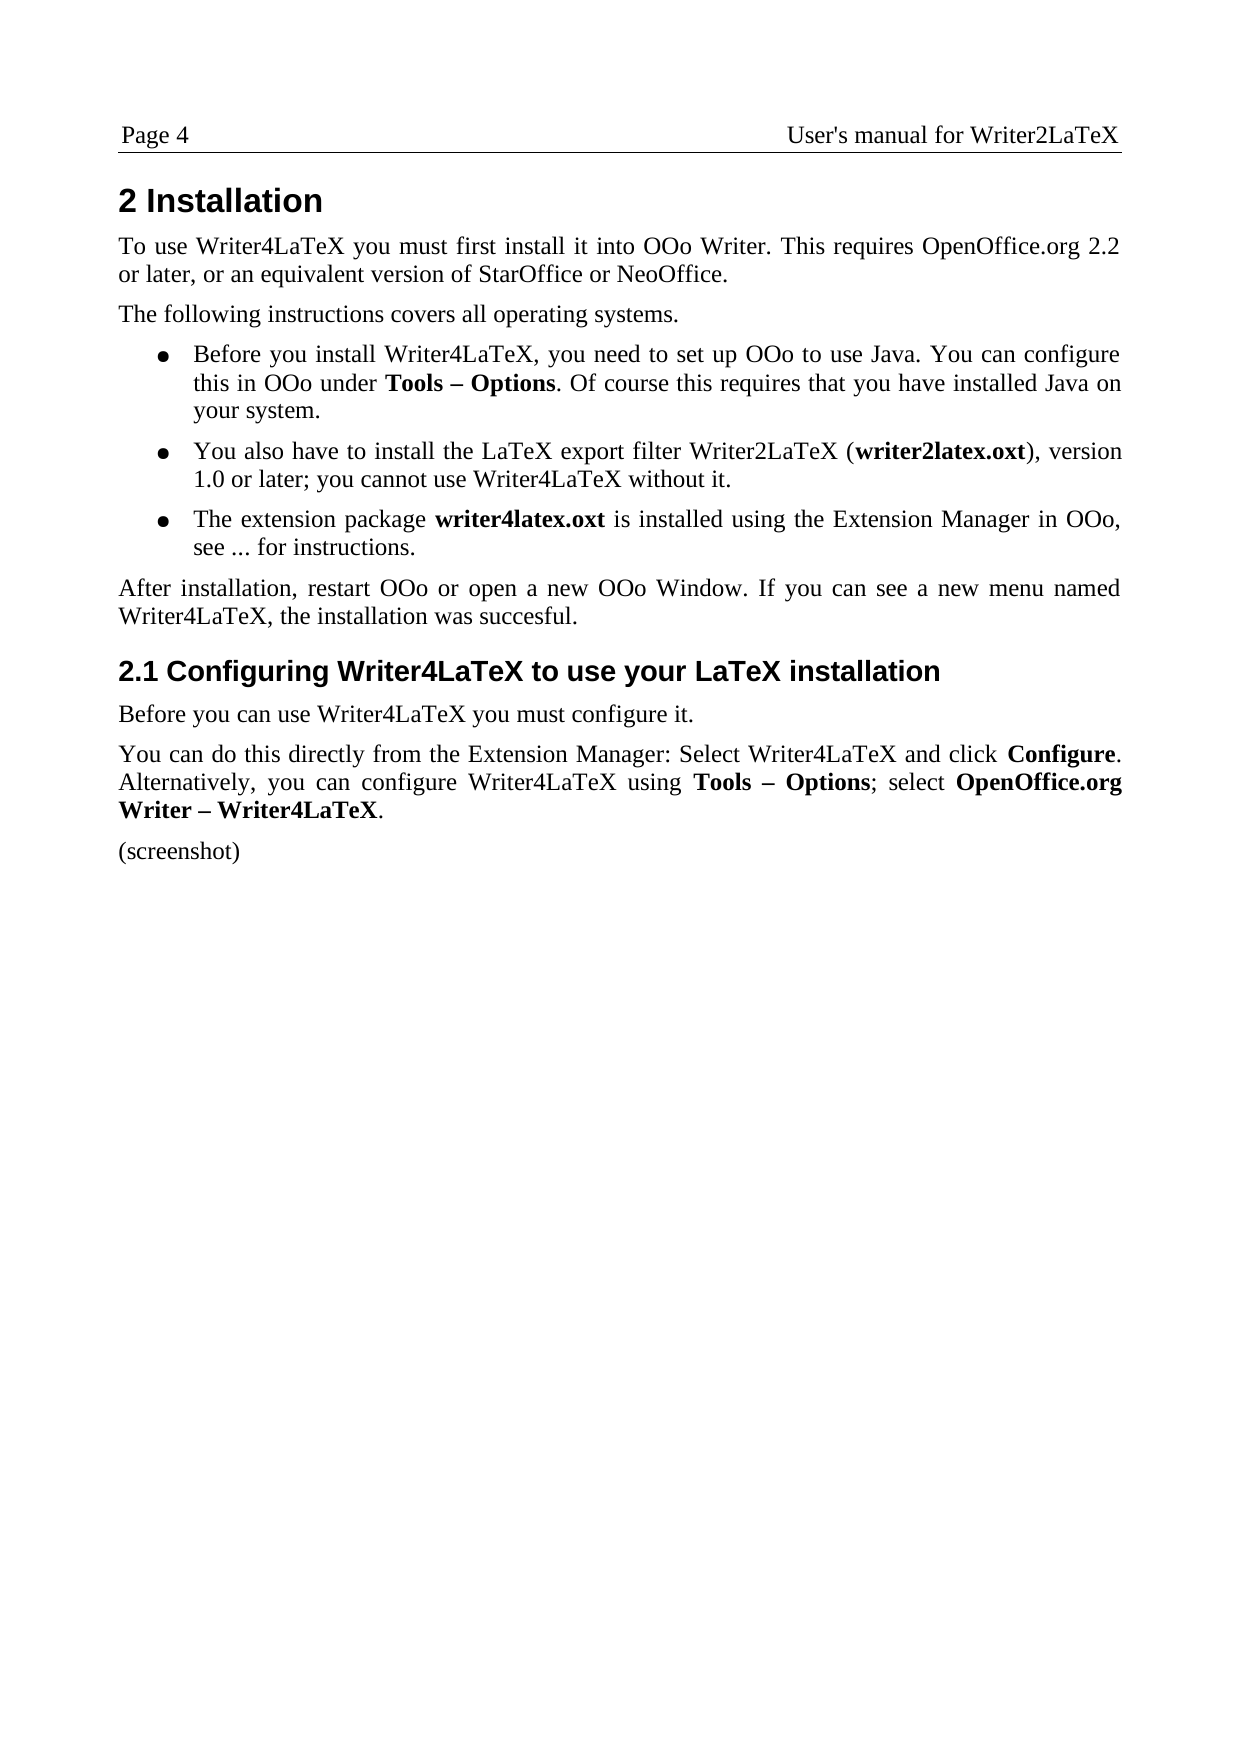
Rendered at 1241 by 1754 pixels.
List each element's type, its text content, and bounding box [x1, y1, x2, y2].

text (screenshot) [118, 837, 1122, 865]
subtitle Configuring Writer4LaTeX to use your LaTeX installation [118, 655, 1122, 687]
text The following instructions covers all operating systems. [118, 300, 1122, 328]
text Before you can use Writer4LaTeX you must configure it. [118, 700, 1122, 728]
subtitle Installation [118, 182, 1122, 219]
text To use Writer4LaTeX you must first install it into OOo Writer. This requires OpenOffice.org 2.2 or later, or an equivalent version of StarOffice or NeoOffice. [118, 232, 1122, 288]
list Before you install Writer4LaTeX, you need to set up OOo to use Java. You can configure this in OOo under Tools – Options. Of course this requires that you have installed Java on your system. [156, 340, 1122, 424]
text After installation, restart OOo or open a new OOo Window. If you can see a new menu named Writer4LaTeX, the installation was succesful. [118, 574, 1122, 630]
list You also have to install the LaTeX export filter Writer2LaTeX (writer2latex.oxt), version 1.0 or later; you cannot use Writer4LaTeX without it. [156, 437, 1122, 493]
list The extension package writer4latex.oxt is installed using the Extension Manager in OOo, see ... for instructions. [156, 505, 1122, 561]
text You can do this directly from the Extension Manager: Select Writer4LaTeX and click Configure. Alternatively, you can configure Writer4LaTeX using Tools – Options; select OpenOffice.org Writer – Writer4LaTeX. [118, 740, 1122, 824]
